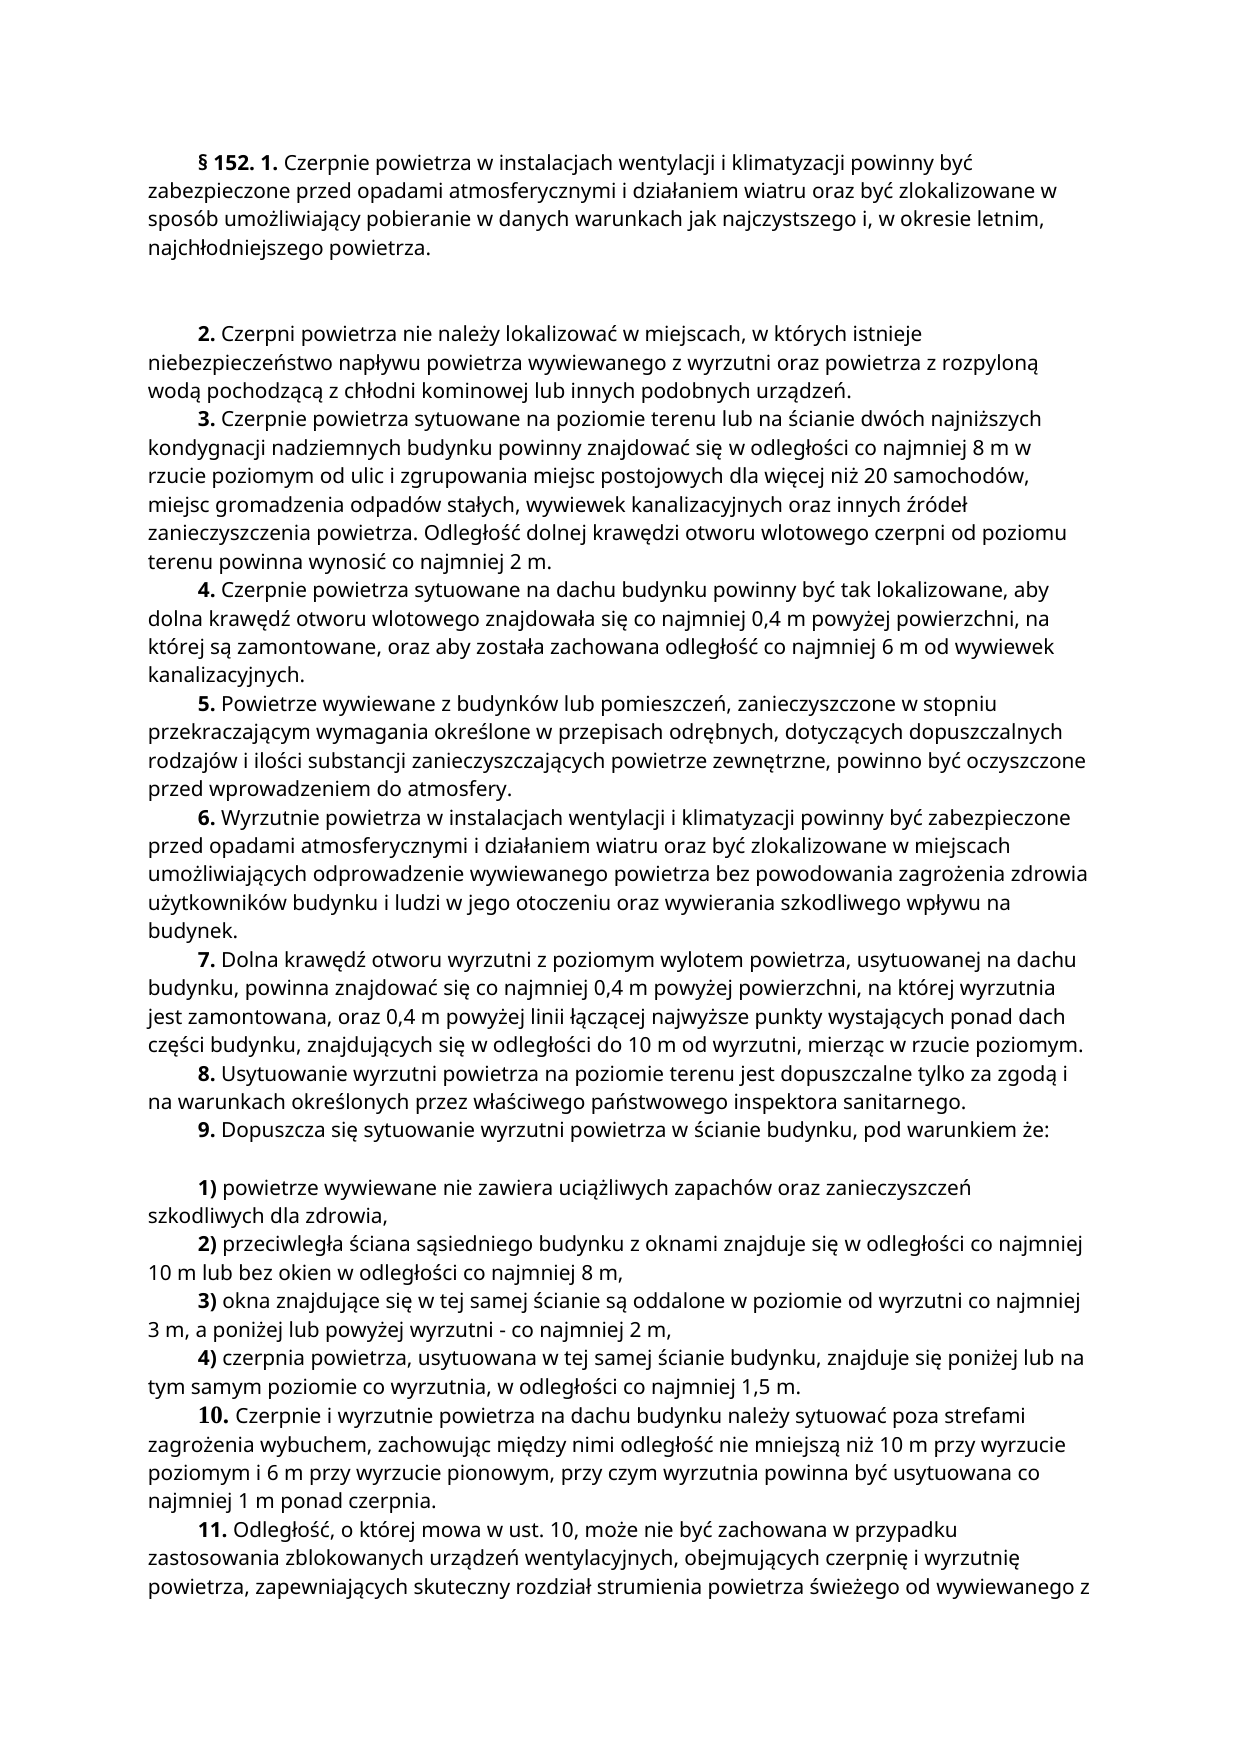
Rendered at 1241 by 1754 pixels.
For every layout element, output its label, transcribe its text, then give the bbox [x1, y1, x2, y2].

text 11. Odległość, o której mowa w ust. 10, może nie być zachowana w przypadku zastosowania zblokowanych urządzeń wentylacyjnych, obejmujących czerpnię i wyrzutnię powietrza, zapewniających skuteczny rozdział strumienia powietrza świeżego od wywiewanego z [148, 1515, 1093, 1600]
text 2. Czerpni powietrza nie należy lokalizować w miejscach, w których istnieje niebezpieczeństwo napływu powietrza wywiewanego z wyrzutni oraz powietrza z rozpyloną wodą pochodzącą z chłodni kominowej lub innych podobnych urządzeń. [148, 319, 1093, 404]
text 3. Czerpnie powietrza sytuowane na poziomie terenu lub na ścianie dwóch najniższych kondygnacji nadziemnych budynku powinny znajdować się w odległości co najmniej 8 m w rzucie poziomym od ulic i zgrupowania miejsc postojowych dla więcej niż 20 samochodów, miejsc gromadzenia odpadów stałych, wywiewek kanalizacyjnych oraz innych źródeł zanieczyszczenia powietrza. Odległość dolnej krawędzi otworu wlotowego czerpni od poziomu terenu powinna wynosić co najmniej 2 m. [148, 404, 1093, 575]
text 2) przeciwległa ściana sąsiedniego budynku z oknami znajduje się w odległości co najmniej 10 m lub bez okien w odległości co najmniej 8 m, [148, 1229, 1093, 1286]
text 10. Czerpnie i wyrzutnie powietrza na dachu budynku należy sytuować poza strefami zagrożenia wybuchem, zachowując między nimi odległość nie mniejszą niż 10 m przy wyrzucie poziomym i 6 m przy wyrzucie pionowym, przy czym wyrzutnia powinna być usytuowana co najmniej 1 m ponad czerpnia. [148, 1400, 1093, 1515]
text 4) czerpnia powietrza, usytuowana w tej samej ścianie budynku, znajduje się poniżej lub na tym samym poziomie co wyrzutnia, w odległości co najmniej 1,5 m. [148, 1343, 1093, 1400]
text 1) powietrze wywiewane nie zawiera uciążliwych zapachów oraz zanieczyszczeń szkodliwych dla zdrowia, [148, 1173, 1093, 1229]
text § 152. 1. Czerpnie powietrza w instalacjach wentylacji i klimatyzacji powinny być zabezpieczone przed opadami atmosferycznymi i działaniem wiatru oraz być zlokalizowane w sposób umożliwiający pobieranie w danych warunkach jak najczystszego i, w okresie letnim, najchłodniejszego powietrza. [148, 148, 1093, 290]
text 4. Czerpnie powietrza sytuowane na dachu budynku powinny być tak lokalizowane, aby dolna krawędź otworu wlotowego znajdowała się co najmniej 0,4 m powyżej powierzchni, na której są zamontowane, oraz aby została zachowana odległość co najmniej 6 m od wywiewek kanalizacyjnych. [148, 575, 1093, 689]
text 9. Dopuszcza się sytuowanie wyrzutni powietrza w ścianie budynku, pod warunkiem że: [148, 1116, 1093, 1173]
text 7. Dolna krawędź otworu wyrzutni z poziomym wylotem powietrza, usytuowanej na dachu budynku, powinna znajdować się co najmniej 0,4 m powyżej powierzchni, na której wyrzutnia jest zamontowana, oraz 0,4 m powyżej linii łączącej najwyższe punkty wystających ponad dach części budynku, znajdujących się w odległości do 10 m od wyrzutni, mierząc w rzucie poziomym. [148, 945, 1093, 1059]
text 5. Powietrze wywiewane z budynków lub pomieszczeń, zanieczyszczone w stopniu przekraczającym wymagania określone w przepisach odrębnych, dotyczących dopuszczalnych rodzajów i ilości substancji zanieczyszczających powietrze zewnętrzne, powinno być oczyszczone przed wprowadzeniem do atmosfery. [148, 689, 1093, 803]
text 3) okna znajdujące się w tej samej ścianie są oddalone w poziomie od wyrzutni co najmniej 3 m, a poniżej lub powyżej wyrzutni - co najmniej 2 m, [148, 1286, 1093, 1343]
text 6. Wyrzutnie powietrza w instalacjach wentylacji i klimatyzacji powinny być zabezpieczone przed opadami atmosferycznymi i działaniem wiatru oraz być zlokalizowane w miejscach umożliwiających odprowadzenie wywiewanego powietrza bez powodowania zagrożenia zdrowia użytkowników budynku i ludzi w jego otoczeniu oraz wywierania szkodliwego wpływu na budynek. [148, 803, 1093, 945]
text 8. Usytuowanie wyrzutni powietrza na poziomie terenu jest dopuszczalne tylko za zgodą i na warunkach określonych przez właściwego państwowego inspektora sanitarnego. [148, 1059, 1093, 1116]
